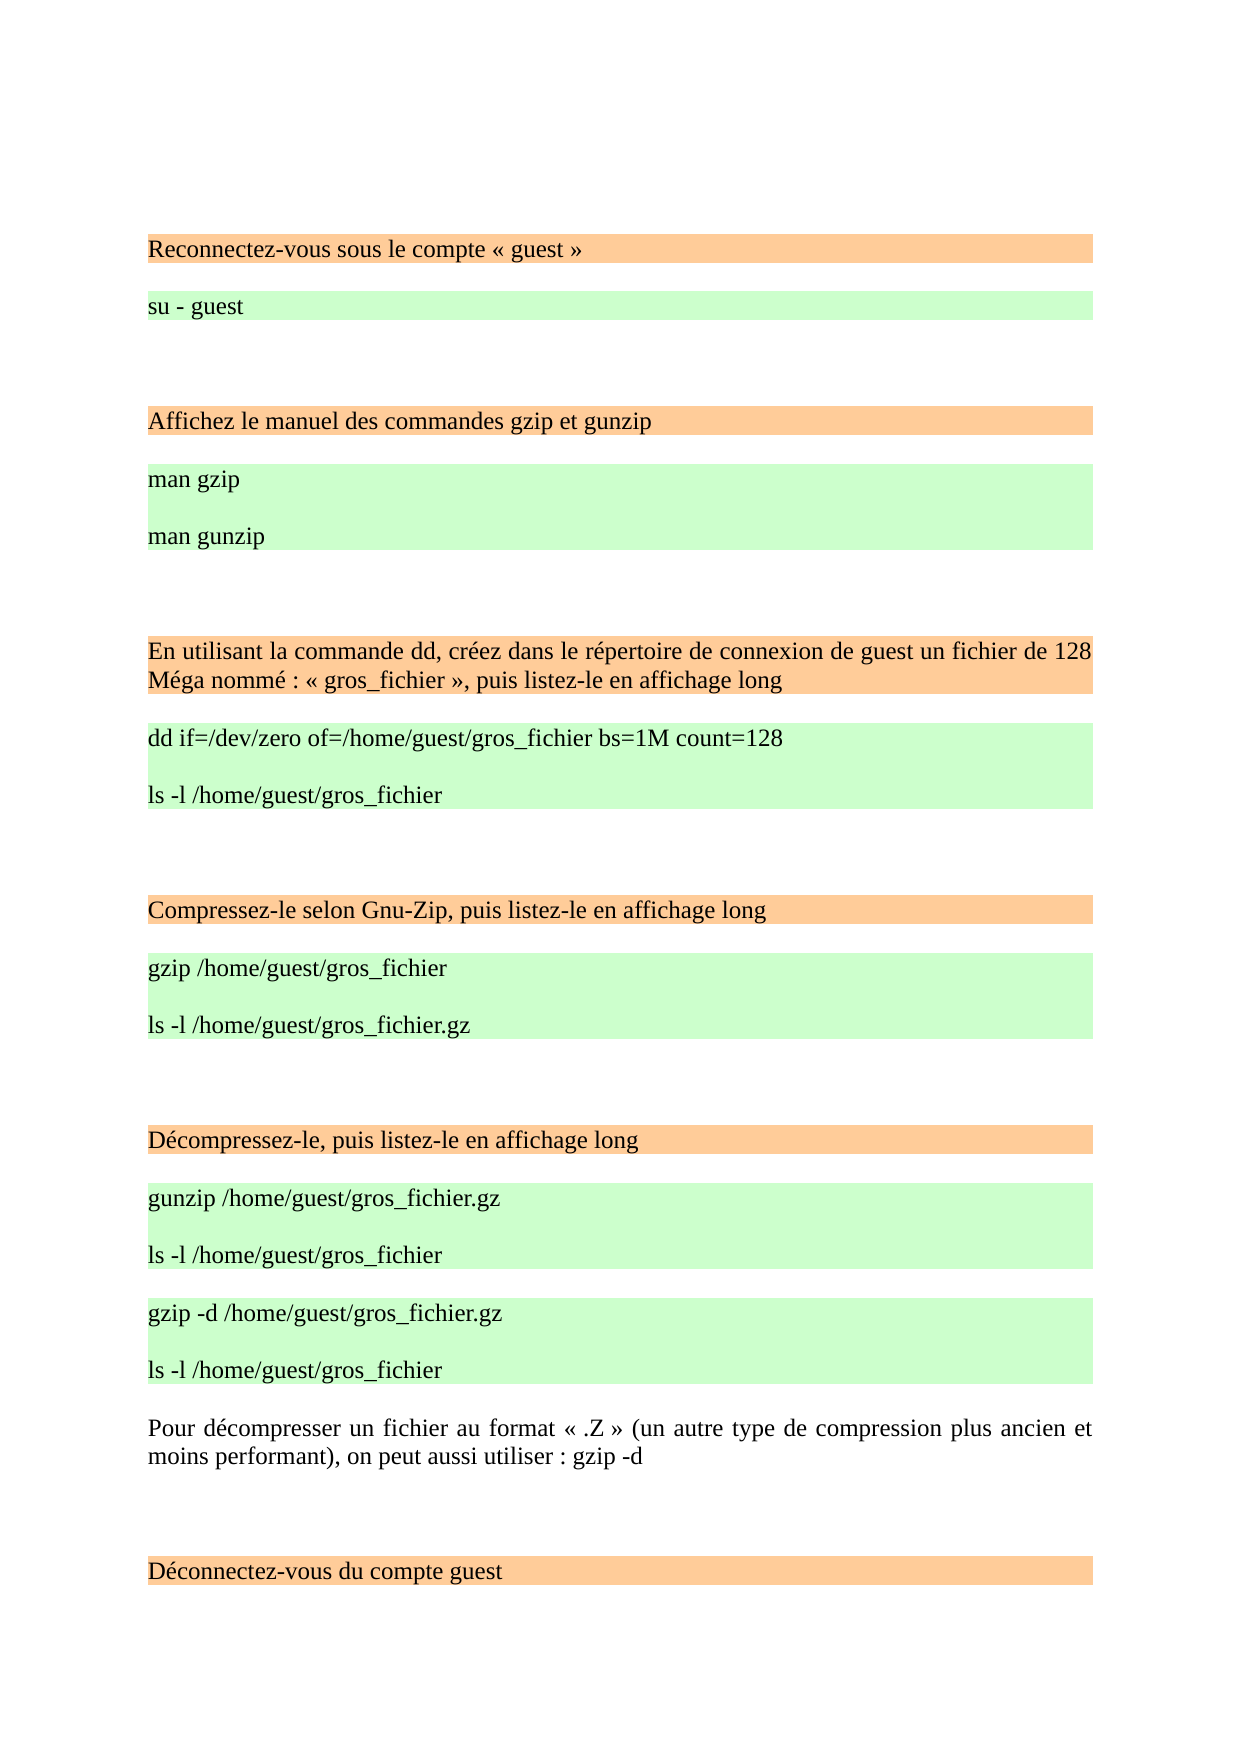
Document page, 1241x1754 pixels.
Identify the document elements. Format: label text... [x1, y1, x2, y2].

text dd if=/dev/zero of=/home/guest/gros_fichier bs=1M count=128 [148, 723, 1093, 751]
text En utilisant la commande dd, créez dans le répertoire de connexion de guest un fichier de 128 Méga nommé : « gros_fichier », puis listez-le en affichage long [148, 636, 1093, 694]
text gzip /home/guest/gros_fichier [148, 953, 1093, 981]
text su - guest [148, 291, 1093, 320]
text man gunzip [148, 521, 1093, 550]
text ls -l /home/guest/gros_fichier [148, 1240, 1093, 1269]
text man gzip [148, 464, 1093, 493]
text Compressez-le selon Gnu-Zip, puis listez-le en affichage long [148, 895, 1093, 924]
text ls -l /home/guest/gros_fichier.gz [148, 1010, 1093, 1039]
text Décompressez-le, puis listez-le en affichage long [148, 1125, 1093, 1154]
text Pour décompresser un fichier au format « .Z » (un autre type de compression plus ancien et moins performant), on peut aussi utiliser : gzip -d [148, 1413, 1093, 1470]
text ls -l /home/guest/gros_fichier [148, 780, 1093, 809]
text Affichez le manuel des commandes gzip et gunzip [148, 406, 1093, 435]
text gzip -d /home/guest/gros_fichier.gz [148, 1298, 1093, 1326]
text gunzip /home/guest/gros_fichier.gz [148, 1183, 1093, 1211]
text Déconnectez-vous du compte guest [148, 1556, 1093, 1585]
text Reconnectez-vous sous le compte « guest » [148, 234, 1093, 263]
text ls -l /home/guest/gros_fichier [148, 1355, 1093, 1384]
